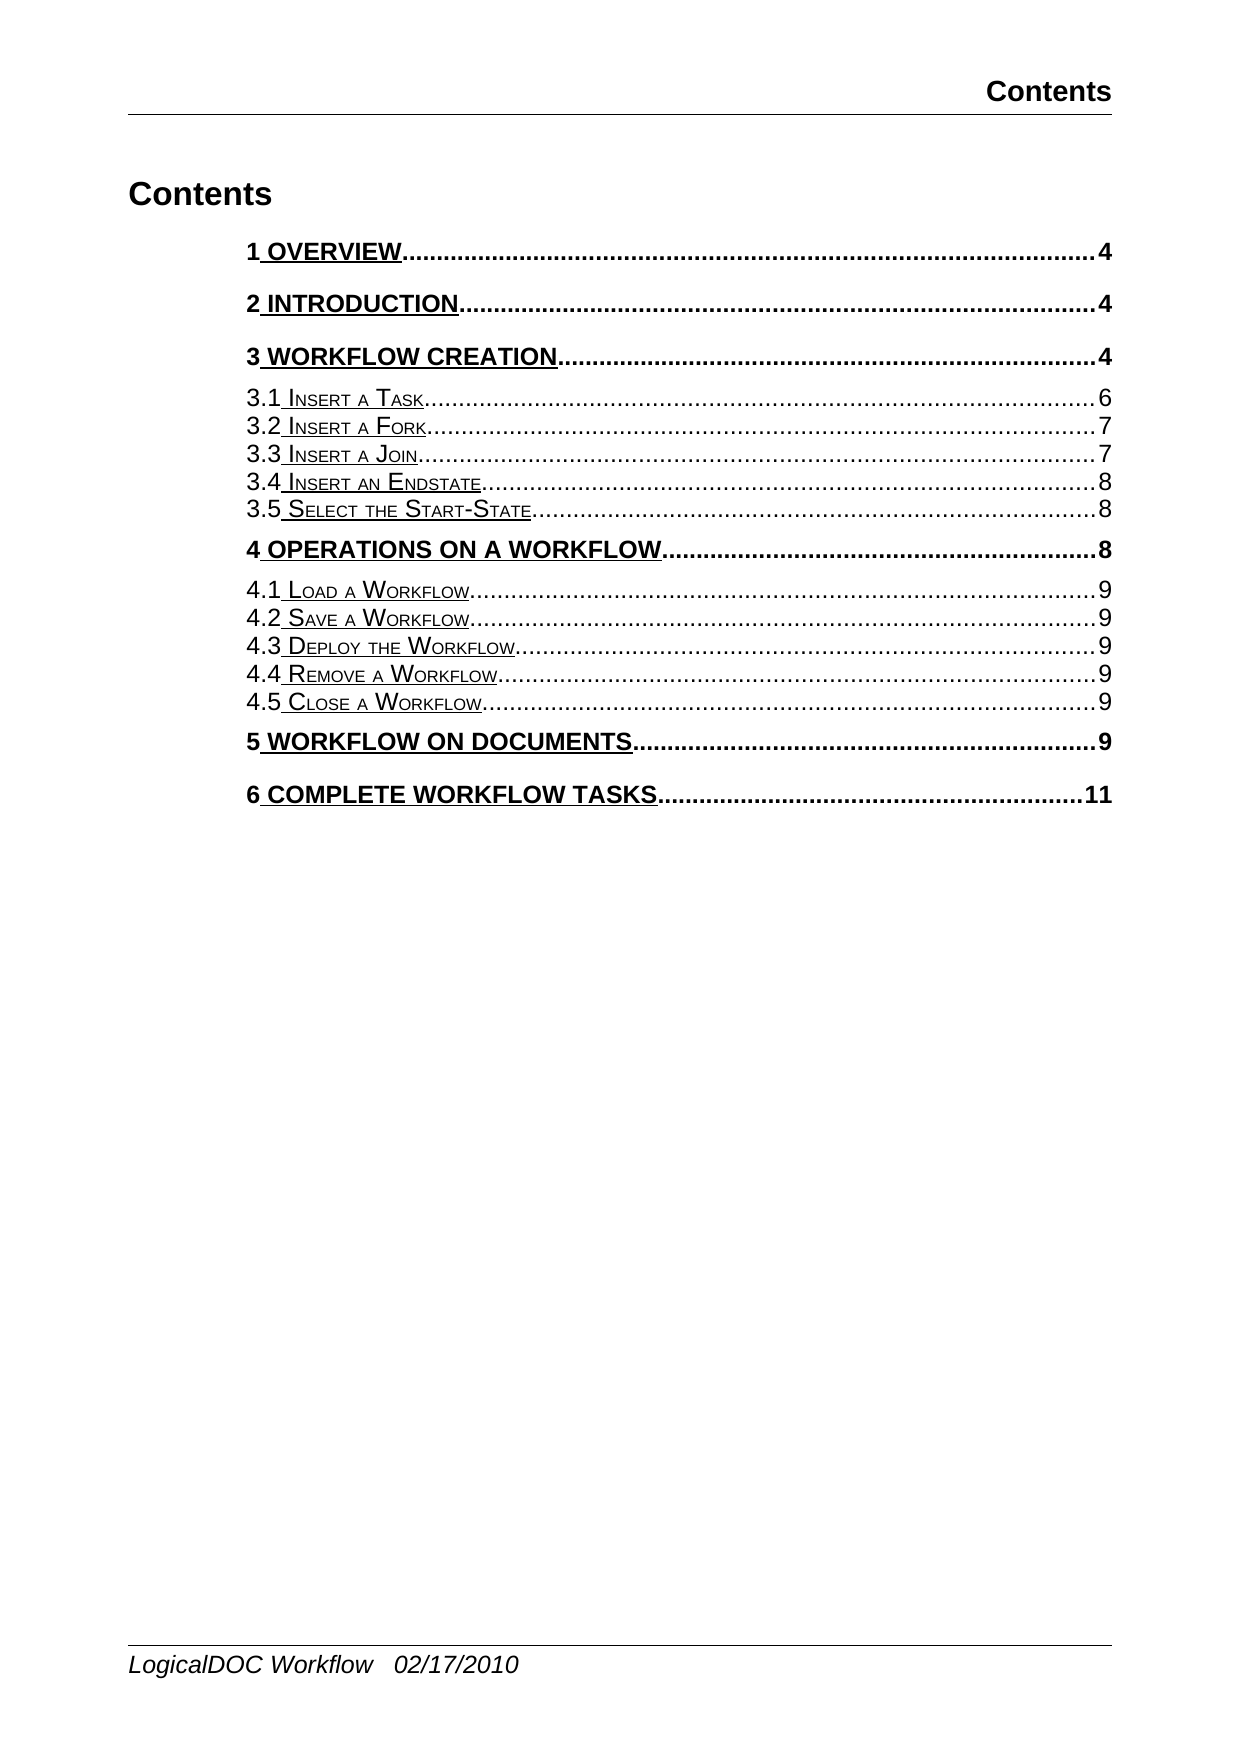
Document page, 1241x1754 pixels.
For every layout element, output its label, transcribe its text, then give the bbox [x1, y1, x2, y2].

text 1 Overview 4 [246, 237, 1112, 265]
text 4 Operations on a Workflow 8 [246, 536, 1112, 563]
text 4.5 Close a Workflow 9 [246, 688, 1112, 716]
text 3.3 Insert a Join 7 [246, 439, 1112, 467]
text 3.1 Insert a Task 6 [246, 383, 1112, 411]
text 4.1 Load a Workflow 9 [246, 576, 1112, 604]
text 2 Introduction 4 [246, 290, 1112, 318]
text 3 Workflow creation 4 [246, 343, 1112, 371]
text 4.4 Remove a Workflow 9 [246, 660, 1112, 688]
subtitle Contents [128, 175, 1112, 212]
text 4.3 Deploy the Workflow 9 [246, 632, 1112, 660]
text 5 Workflow on Documents 9 [246, 728, 1112, 756]
text 4.2 Save a Workflow 9 [246, 604, 1112, 632]
text 3.2 Insert a Fork 7 [246, 411, 1112, 439]
text 3.4 Insert an Endstate 8 [246, 467, 1112, 495]
text 3.5 Select the Start-State 8 [246, 495, 1112, 523]
text 6 Complete Workflow tasks 11 [246, 781, 1112, 809]
